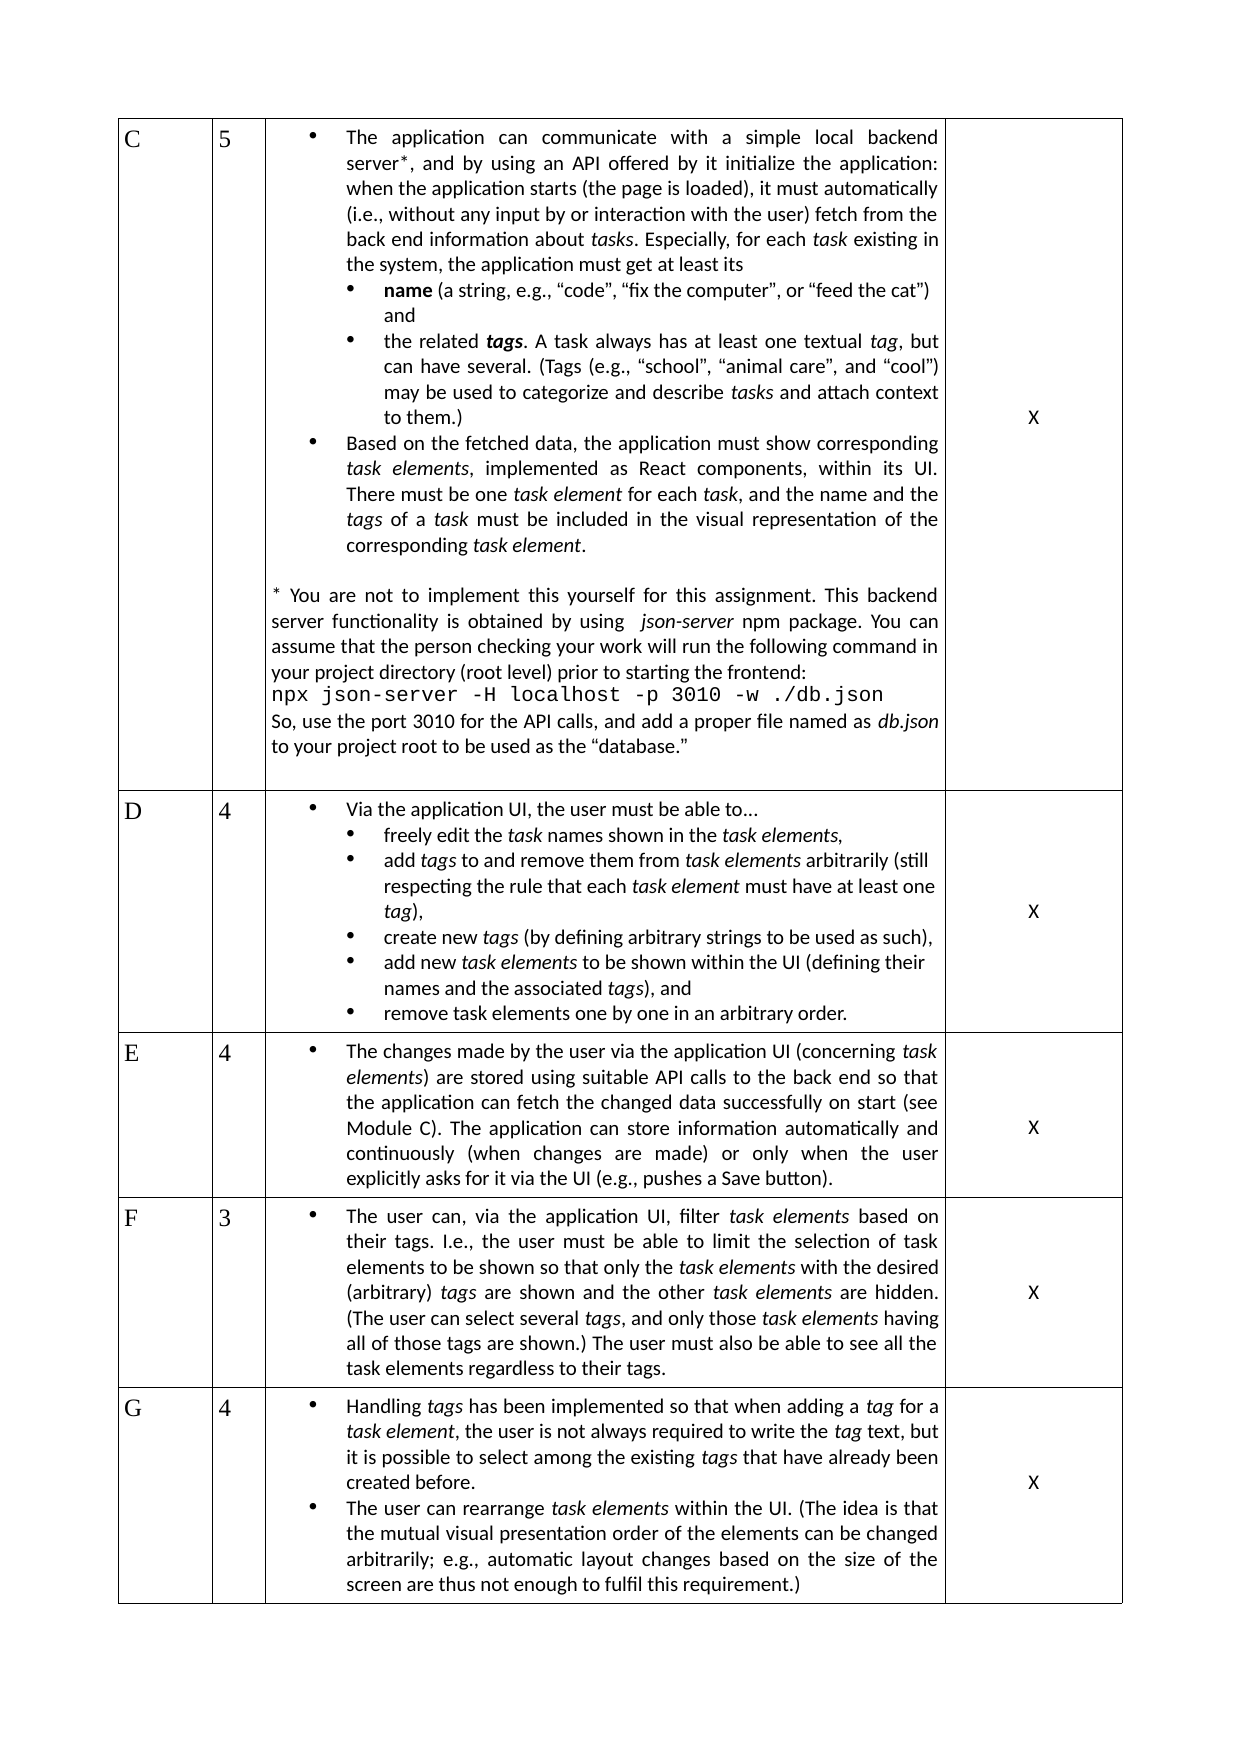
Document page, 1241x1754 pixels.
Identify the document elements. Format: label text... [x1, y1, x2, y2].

table_cell 4 [213, 1388, 265, 1602]
table_cell F [119, 1198, 212, 1387]
table_cell E [119, 1033, 212, 1197]
table_cell X [946, 119, 1122, 790]
table_cell X [946, 1033, 1122, 1197]
table_cell C [119, 119, 212, 790]
table_cell The changes made by the user via the application UI (concerning task elements) are stored using suitable API calls to the back end so that the application can fetch the changed data successfully on start (see Module C). The application can store information automatically and continuously (when changes are made) or only when the user explicitly asks for it via the UI (e.g., pushes a Save button). [266, 1033, 945, 1197]
table_cell 4 [213, 791, 265, 1032]
table_cell 3 [213, 1198, 265, 1387]
table_cell The application can communicate with a simple local backend server*, and by using an API offered by it initialize the application: when the application starts (the page is loaded), it must automatically (i.e., without any input by or interaction with the user) fetch from the back end information about tasks. Especially, for each task existing in the system, the application must get at least its name (a string, e.g., “code”, “fix the computer”, or “feed the cat”) and the related tags. A task always has at least one textual tag, but can have several. (Tags (e.g., “school”, “animal care”, and “cool”) may be used to categorize and describe tasks and attach context to them.) Based on the fetched data, the application must show corresponding task elements, implemented as React components, within its UI. There must be one task element for each task, and the name and the tags of a task must be included in the visual representation of the corresponding task element. * You are not to implement this yourself for this assignment. This backend server functionality is obtained by using json-server npm package. You can assume that the person checking your work will run the following command in your project directory (root level) prior to starting the frontend: npx json-server -H localhost -p 3010 -w ./db.json So, use the port 3010 for the API calls, and add a proper file named as db.json to your project root to be used as the “database.” [266, 119, 945, 790]
table_cell X [946, 1388, 1122, 1602]
table_cell D [119, 791, 212, 1032]
table_cell X [946, 791, 1122, 1032]
table_cell Handling tags has been implemented so that when adding a tag for a task element, the user is not always required to write the tag text, but it is possible to select among the existing tags that have already been created before. The user can rearrange task elements within the UI. (The idea is that the mutual visual presentation order of the elements can be changed arbitrarily; e.g., automatic layout changes based on the size of the screen are thus not enough to fulfil this requirement.) [266, 1388, 945, 1602]
table_cell Via the application UI, the user must be able to... freely edit the task names shown in the task elements, add tags to and remove them from task elements arbitrarily (still respecting the rule that each task element must have at least one tag), create new tags (by defining arbitrary strings to be used as such), add new task elements to be shown within the UI (defining their names and the associated tags), and remove task elements one by one in an arbitrary order. [266, 791, 945, 1032]
table_cell The user can, via the application UI, filter task elements based on their tags. I.e., the user must be able to limit the selection of task elements to be shown so that only the task elements with the desired (arbitrary) tags are shown and the other task elements are hidden. (The user can select several tags, and only those task elements having all of those tags are shown.) The user must also be able to see all the task elements regardless to their tags. [266, 1198, 945, 1387]
table_cell X [946, 1198, 1122, 1387]
table_cell 4 [213, 1033, 265, 1197]
table_cell 5 [213, 119, 265, 790]
table_cell G [119, 1388, 212, 1602]
